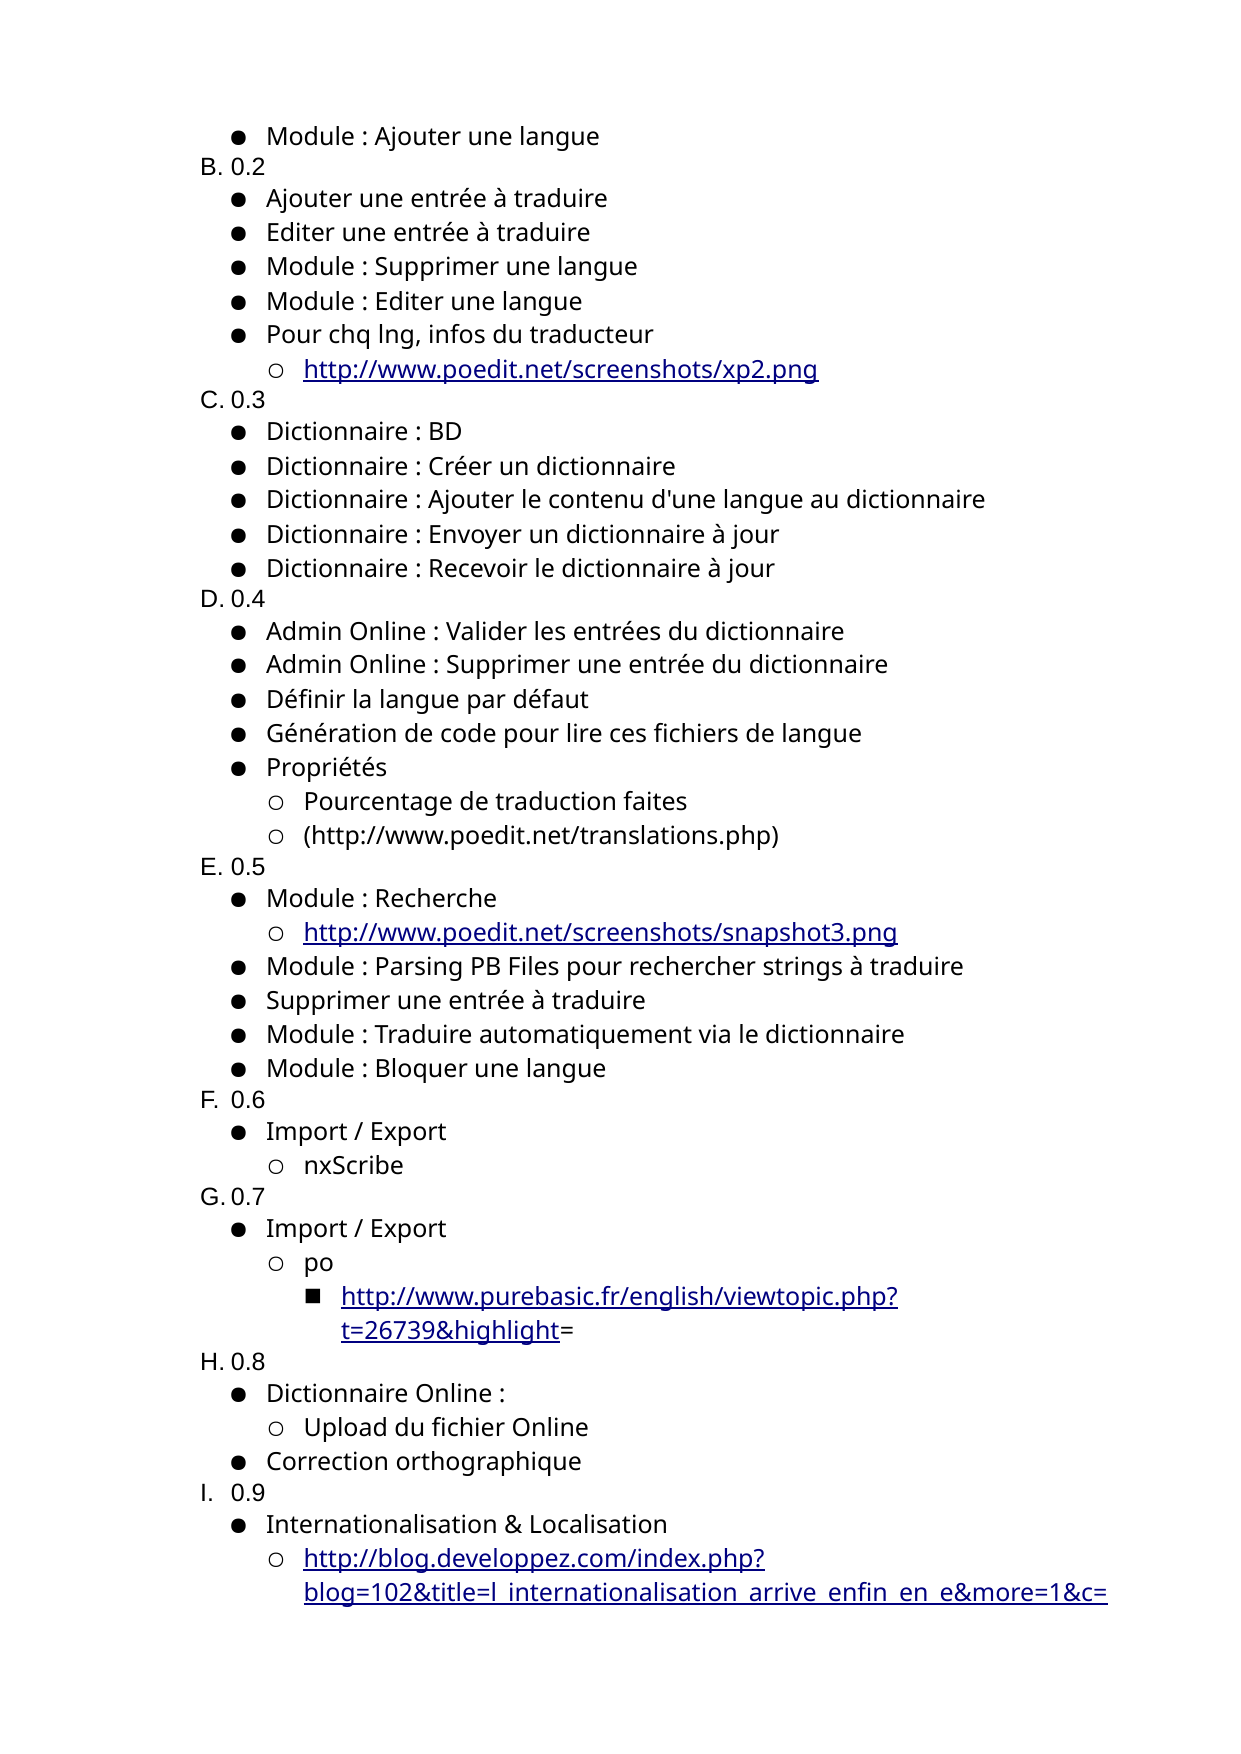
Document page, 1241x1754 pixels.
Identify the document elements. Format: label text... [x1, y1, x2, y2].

list Editer une entrée à traduire [266, 215, 1122, 249]
list Internationalisation & Localisation [266, 1506, 1122, 1540]
list nxScribe [266, 1147, 1122, 1182]
list http://www.purebasic.fr/english/viewtopic.php?t=26739&highlight= [303, 1278, 1122, 1347]
list Upload du fichier Online [266, 1409, 1122, 1443]
list 0.4 [193, 584, 1122, 613]
list 0.3 [193, 385, 1122, 414]
list Pourcentage de traduction faites [266, 783, 1122, 817]
list 0.7 [193, 1182, 1122, 1210]
list Dictionnaire : Envoyer un dictionnaire à jour [266, 516, 1122, 550]
list Propriétés [266, 749, 1122, 783]
list Module : Parsing PB Files pour rechercher strings à traduire [266, 948, 1122, 982]
list Ajouter une entrée à traduire [266, 181, 1122, 215]
list Admin Online : Valider les entrées du dictionnaire [266, 613, 1122, 647]
list Module : Supprimer une langue [266, 249, 1122, 283]
list Module : Editer une langue [266, 283, 1122, 317]
list Module : Bloquer une langue [266, 1051, 1122, 1085]
list Dictionnaire Online : [266, 1375, 1122, 1409]
list http://blog.developpez.com/index.php?blog=102&title=l_internationalisation_arrive_enfin_en_e&more=1&c= [266, 1540, 1122, 1608]
list http://www.poedit.net/screenshots/snapshot3.png [266, 914, 1122, 948]
list Dictionnaire : Ajouter le contenu d'une langue au dictionnaire [266, 482, 1122, 516]
list 0.2 [193, 152, 1122, 181]
list Définir la langue par défaut [266, 681, 1122, 715]
list 0.5 [193, 852, 1122, 880]
list http://www.poedit.net/screenshots/xp2.png [266, 351, 1122, 385]
list 0.8 [193, 1347, 1122, 1375]
list Admin Online : Supprimer une entrée du dictionnaire [266, 647, 1122, 681]
list (http://www.poedit.net/translations.php) [266, 817, 1122, 852]
list 0.9 [193, 1477, 1122, 1506]
list po [266, 1244, 1122, 1278]
list Correction orthographique [266, 1443, 1122, 1477]
list Import / Export [266, 1113, 1122, 1147]
list 0.6 [193, 1085, 1122, 1113]
list Pour chq lng, infos du traducteur [266, 317, 1122, 351]
list Génération de code pour lire ces fichiers de langue [266, 715, 1122, 749]
list Dictionnaire : Recevoir le dictionnaire à jour [266, 550, 1122, 584]
list Module : Recherche [266, 880, 1122, 914]
list Dictionnaire : BD [266, 414, 1122, 448]
list Supprimer une entrée à traduire [266, 982, 1122, 1017]
list Dictionnaire : Créer un dictionnaire [266, 448, 1122, 482]
list Module : Traduire automatiquement via le dictionnaire [266, 1017, 1122, 1051]
list Import / Export [266, 1210, 1122, 1244]
list Module : Ajouter une langue [266, 118, 1122, 152]
